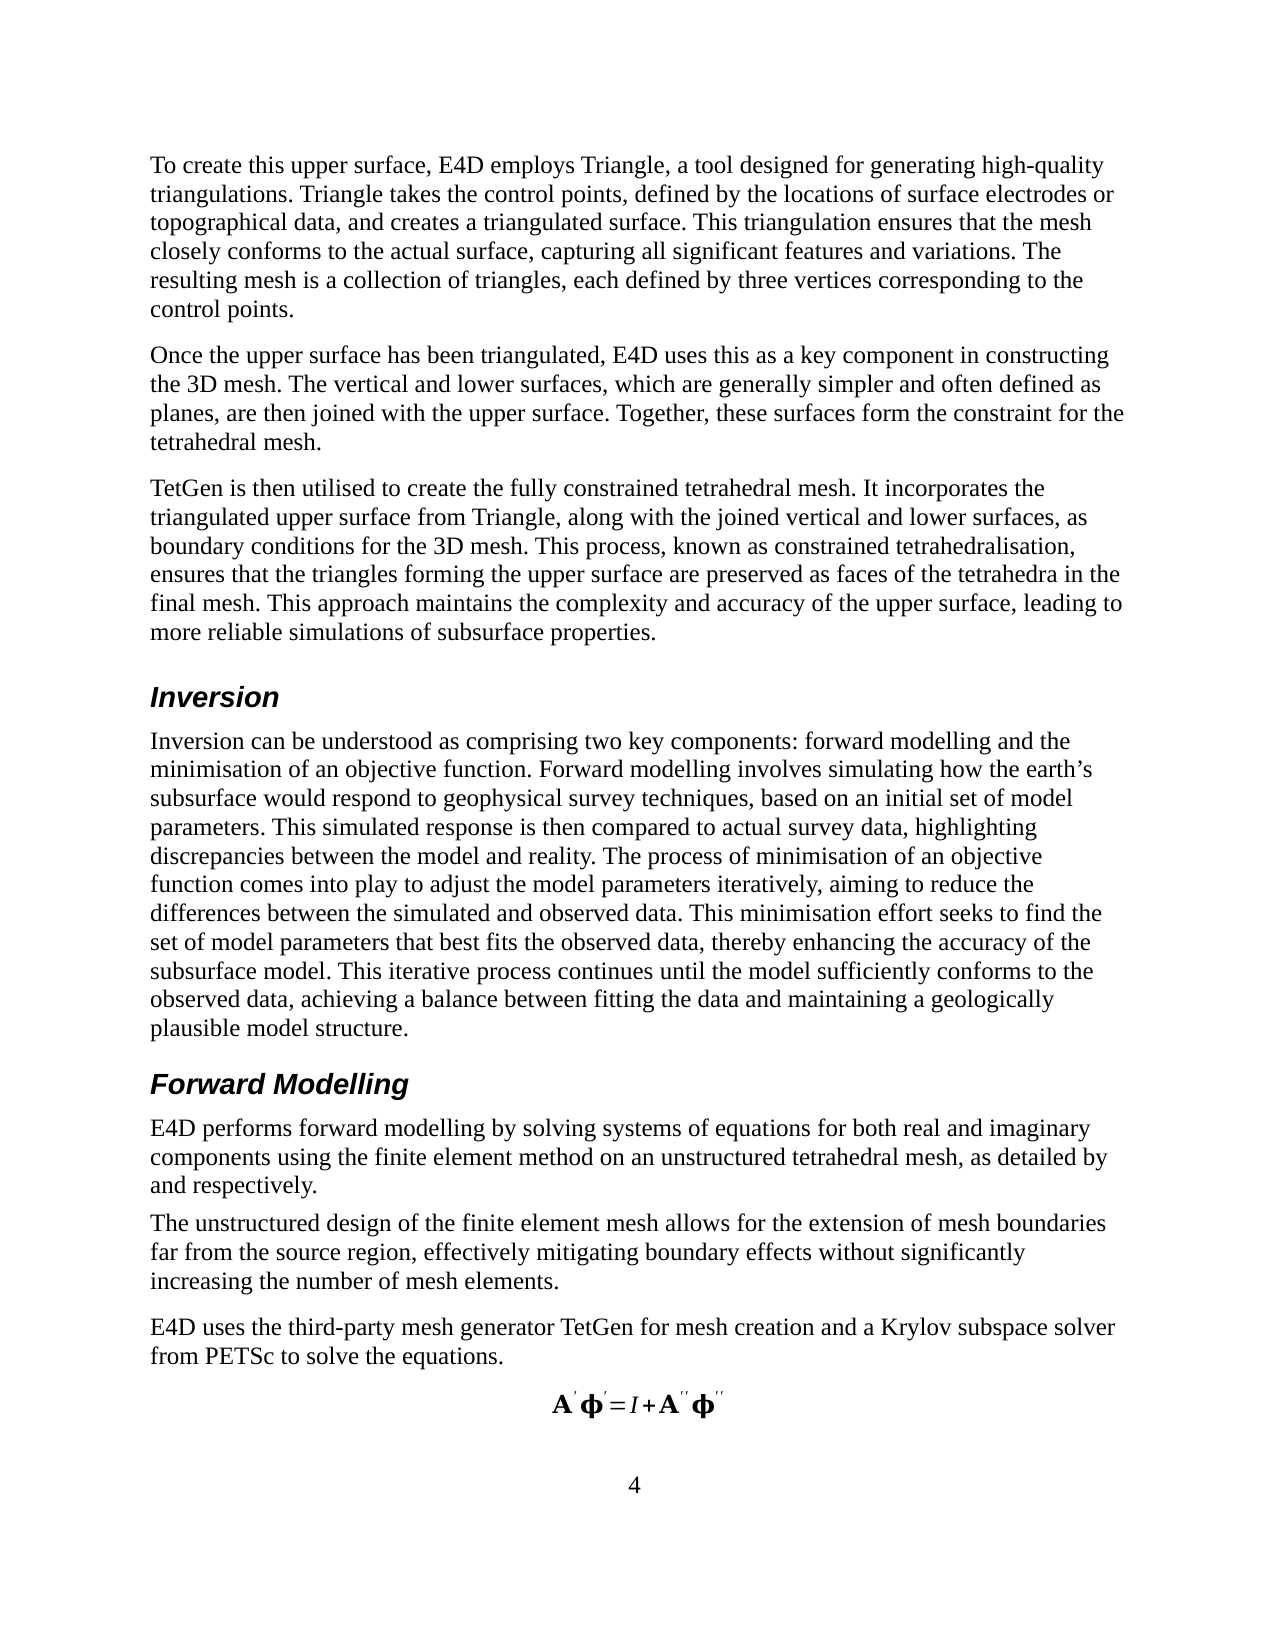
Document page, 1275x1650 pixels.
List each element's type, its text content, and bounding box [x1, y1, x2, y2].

text Once the upper surface has been triangulated, E4D uses this as a key component in constructing the 3D mesh. The vertical and lower surfaces, which are generally simpler and often defined as planes, are then joined with the upper surface. Together, these surfaces form the constraint for the tetrahedral mesh. [150, 340, 1125, 455]
text E4D uses the third-party mesh generator TetGen for mesh creation and a Krylov subspace solver from PETSc to solve the equations. [150, 1312, 1125, 1370]
text E4D performs forward modelling by solving systems of equations for both real and imaginary components using the finite element method on an unstructured tetrahedral mesh, as detailed by and respectively. [150, 1113, 1125, 1199]
text The unstructured design of the finite element mesh allows for the extension of mesh boundaries far from the source region, effectively mitigating boundary effects without significantly increasing the number of mesh elements. [150, 1208, 1125, 1294]
text TetGen is then utilised to create the fully constrained tetrahedral mesh. It incorporates the triangulated upper surface from Triangle, along with the joined vertical and lower surfaces, as boundary conditions for the 3D mesh. This process, known as constrained tetrahedralisation, ensures that the triangles forming the upper surface are preserved as faces of the tetrahedra in the final mesh. This approach maintains the complexity and accuracy of the upper surface, leading to more reliable simulations of subsurface properties. [150, 473, 1125, 646]
text Inversion can be understood as comprising two key components: forward modelling and the minimisation of an objective function. Forward modelling involves simulating how the earth’s subsurface would respond to geophysical survey techniques, based on an initial set of model parameters. This simulated response is then compared to actual survey data, highlighting discrepancies between the model and reality. The process of minimisation of an objective function comes into play to adjust the model parameters iteratively, aiming to reduce the differences between the simulated and observed data. This minimisation effort seeks to find the set of model parameters that best fits the observed data, thereby enhancing the accuracy of the subsurface model. This iterative process continues until the model sufficiently conforms to the observed data, achieving a balance between fitting the data and maintaining a geologically plausible model structure. [150, 726, 1125, 1042]
subtitle Inversion [150, 680, 1125, 713]
text To create this upper surface, E4D employs Triangle, a tool designed for generating high-quality triangulations. Triangle takes the control points, defined by the locations of surface electrodes or topographical data, and creates a triangulated surface. This triangulation ensures that the mesh closely conforms to the actual surface, capturing all significant features and variations. The resulting mesh is a collection of triangles, each defined by three vertices corresponding to the control points. [150, 150, 1125, 322]
subtitle Forward Modelling [150, 1067, 1125, 1101]
